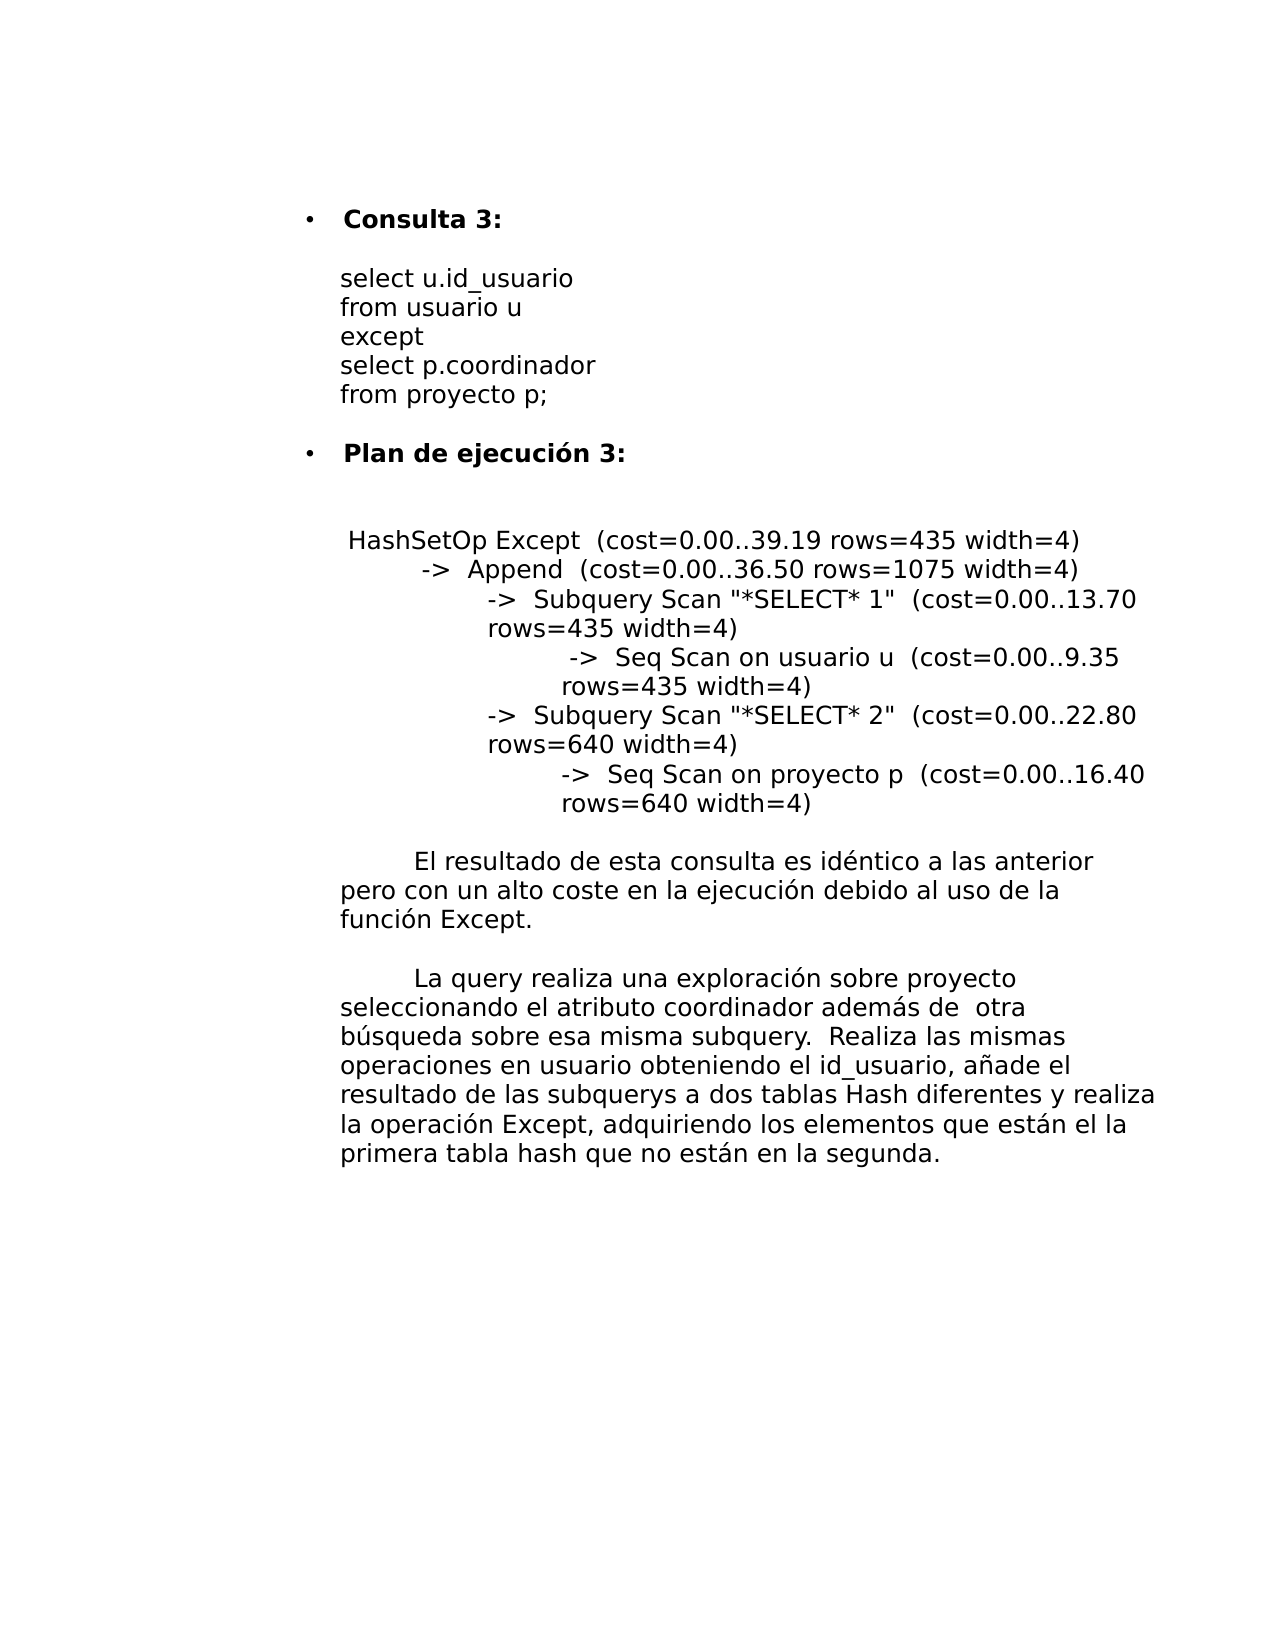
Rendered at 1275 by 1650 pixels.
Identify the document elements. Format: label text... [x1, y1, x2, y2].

list Consulta 3: [306, 206, 1157, 235]
text select u.id_usuario [118, 264, 1157, 293]
text -> Append (cost=0.00..36.50 rows=1075 width=4) [118, 556, 1157, 585]
list Plan de ejecución 3: [306, 439, 1157, 468]
text La query realiza una exploración sobre proyecto seleccionando el atributo coordinador además de otra búsqueda sobre esa misma subquery. Realiza las mismas operaciones en usuario obteniendo el id_usuario, añade el resultado de las subquerys a dos tablas Hash diferentes y realiza la operación Except, adquiriendo los elementos que están el la primera tabla hash que no están en la segunda. [118, 964, 1157, 1168]
text -> Seq Scan on proyecto p (cost=0.00..16.40 rows=640 width=4) [118, 760, 1157, 818]
text -> Subquery Scan "*SELECT* 2" (cost=0.00..22.80 rows=640 width=4) [118, 701, 1157, 760]
text except [118, 322, 1157, 351]
text HashSetOp Except (cost=0.00..39.19 rows=435 width=4) [118, 526, 1157, 556]
text from proyecto p; [118, 381, 1157, 410]
text -> Subquery Scan "*SELECT* 1" (cost=0.00..13.70 rows=435 width=4) [118, 585, 1157, 643]
text El resultado de esta consulta es idéntico a las anterior pero con un alto coste en la ejecución debido al uso de la función Except. [118, 847, 1157, 935]
text -> Seq Scan on usuario u (cost=0.00..9.35 rows=435 width=4) [118, 643, 1157, 701]
text select p.coordinador [118, 351, 1157, 381]
text from usuario u [118, 293, 1157, 322]
